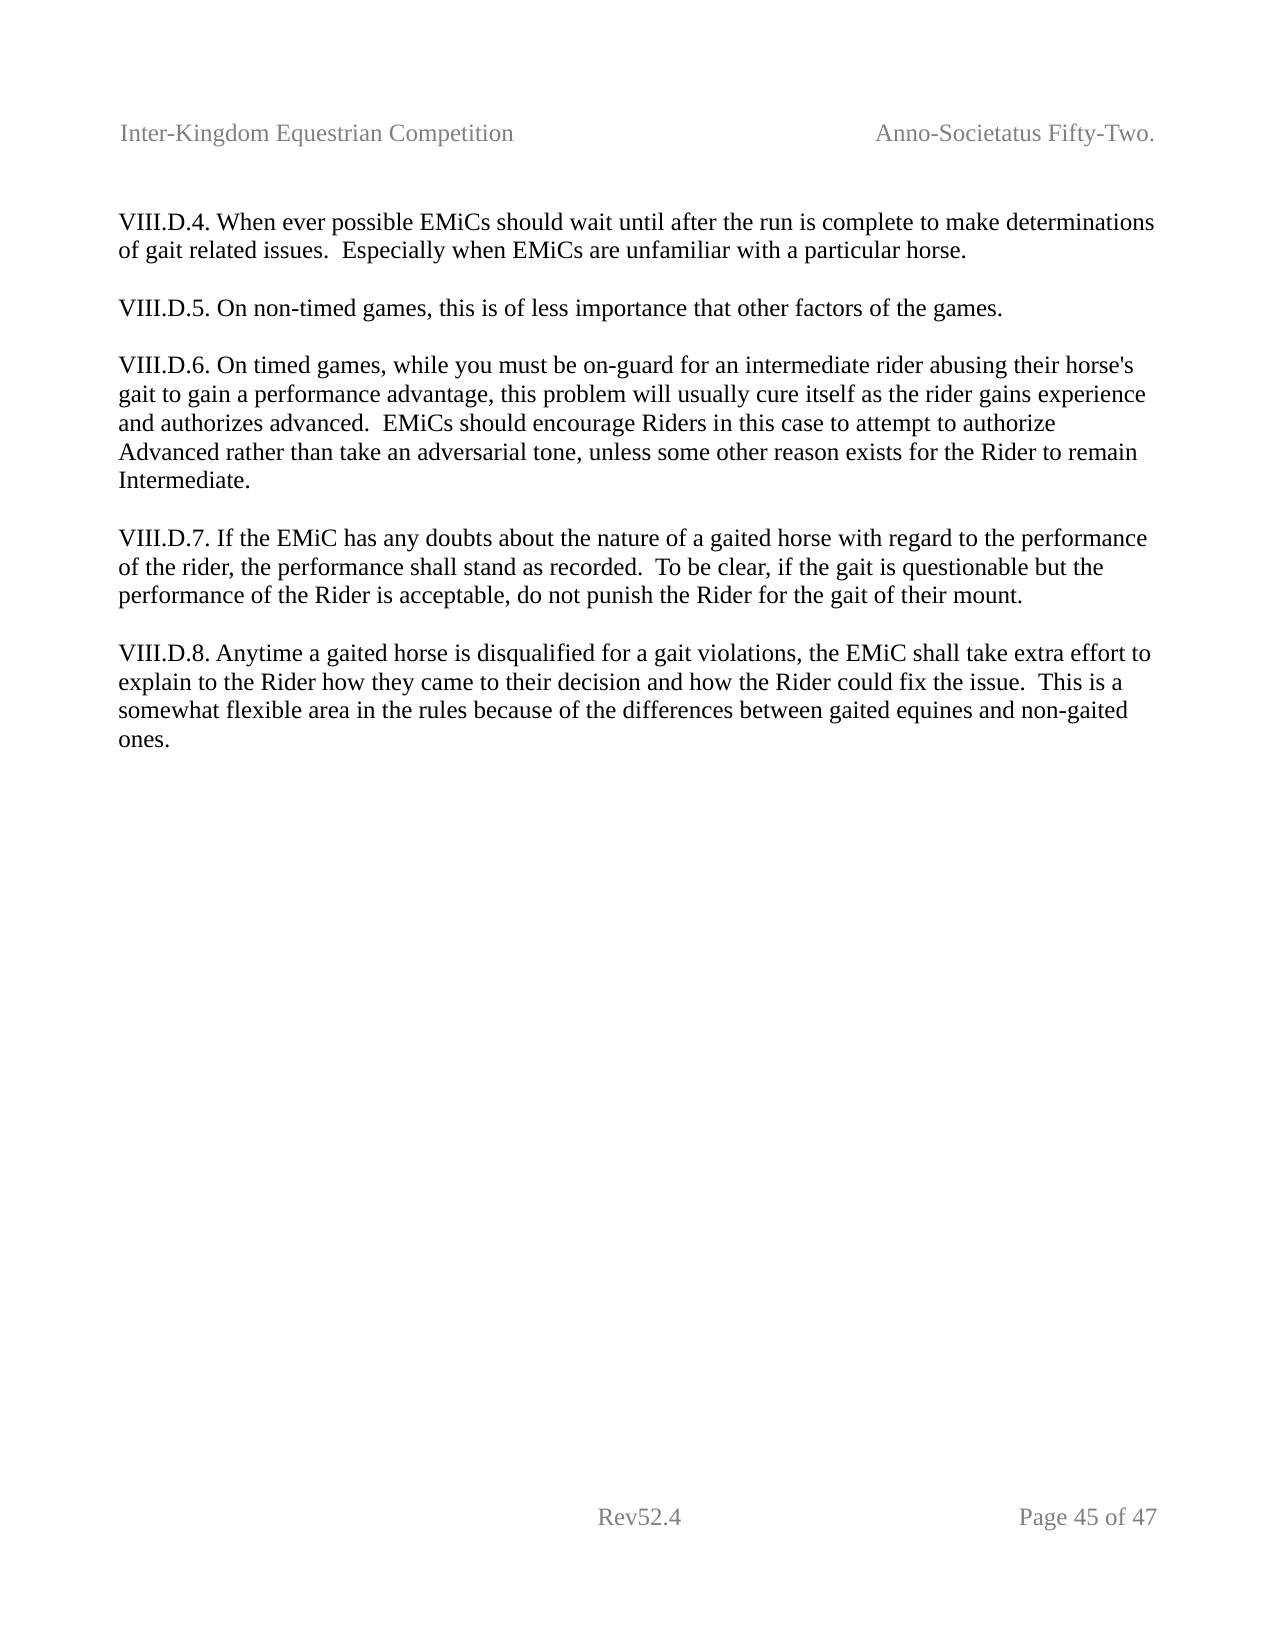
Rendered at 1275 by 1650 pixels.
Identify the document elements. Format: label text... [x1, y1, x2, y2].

text VIII.D.8. Anytime a gaited horse is disqualified for a gait violations, the EMiC shall take extra effort to explain to the Rider how they came to their decision and how the Rider could fix the issue. This is a somewhat flexible area in the rules because of the differences between gaited equines and non-gaited ones. [118, 638, 1157, 753]
text VIII.D.7. If the EMiC has any doubts about the nature of a gaited horse with regard to the performance of the rider, the performance shall stand as recorded. To be clear, if the gait is questionable but the performance of the Rider is acceptable, do not punish the Rider for the gait of their mount. [118, 523, 1157, 609]
text VIII.D.5. On non-timed games, this is of less importance that other factors of the games. [118, 293, 1157, 322]
text VIII.D.6. On timed games, while you must be on-guard for an intermediate rider abusing their horse's gait to gain a performance advantage, this problem will usually cure itself as the rider gains experience and authorizes advanced. EMiCs should encourage Riders in this case to attempt to authorize Advanced rather than take an adversarial tone, unless some other reason exists for the Rider to remain Intermediate. [118, 351, 1157, 494]
text VIII.D.4. When ever possible EMiCs should wait until after the run is complete to make determinations of gait related issues. Especially when EMiCs are unfamiliar with a particular horse. [118, 207, 1157, 264]
